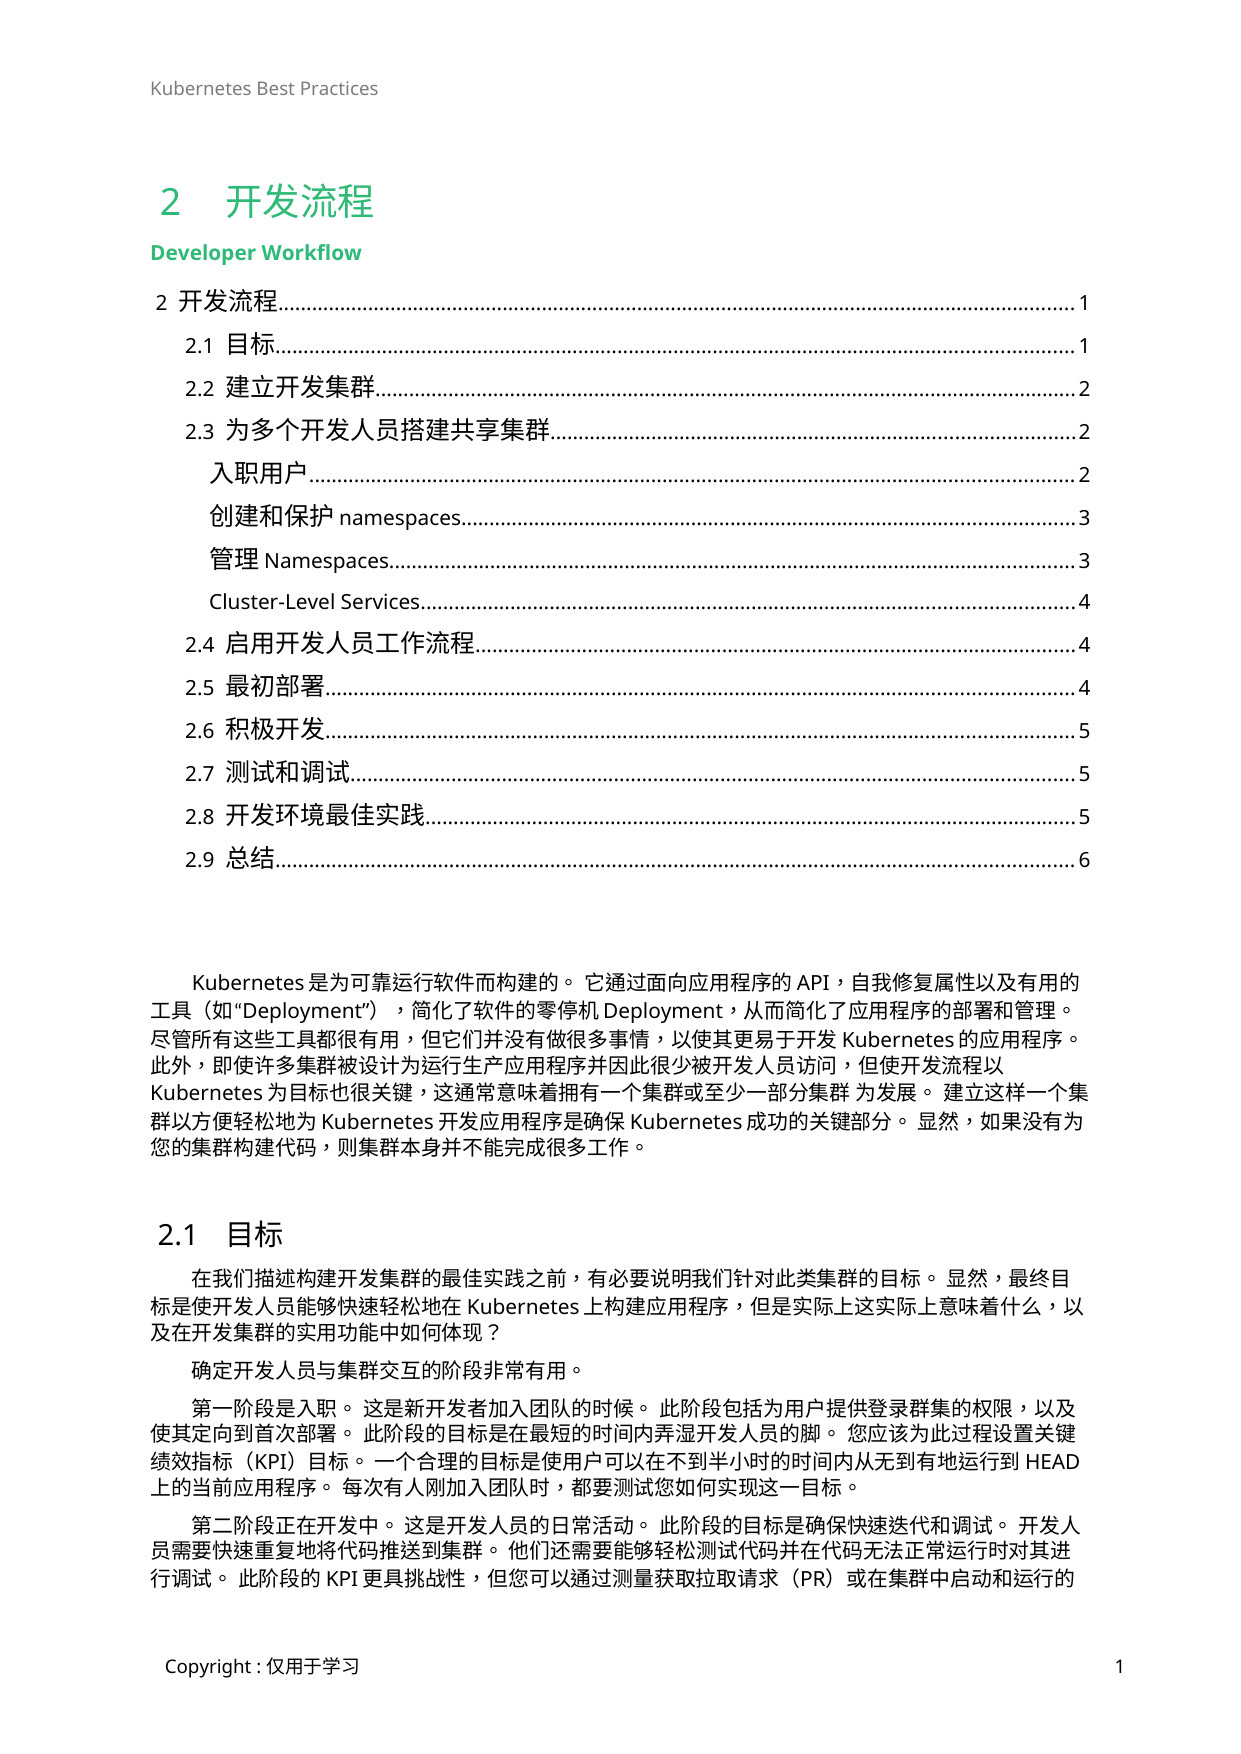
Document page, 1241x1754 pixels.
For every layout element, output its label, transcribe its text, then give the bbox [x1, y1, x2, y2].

text 2.5 最初部署 4 [179, 671, 1090, 701]
text 创建和保护namespaces 3 [209, 501, 1090, 531]
text 管理Namespaces 3 [209, 544, 1090, 574]
text 第一阶段是入职。 这是新开发者加入团队的时候。 此阶段包括为用户提供登录群集的权限，以及使其定向到首次部署。 此阶段的目标是在最短的时间内弄湿开发人员的脚。 您应该为此过程设置关键绩效指标（KPI）目标。 一个合理的目标是使用户可以在不到半小时的时间内从无到有地运行到HEAD上的当前应用程序。 每次有人刚加入团队时，都要测试您如何实现这一目标。 [150, 1396, 1090, 1501]
text Cluster-Level Services 4 [209, 587, 1090, 615]
subtitle 目标 [150, 1214, 1090, 1254]
text 2.8 开发环境最佳实践 5 [179, 800, 1090, 830]
text 2.6 积极开发 5 [179, 714, 1090, 744]
text Developer Workflow [150, 238, 1090, 267]
text 2.2 建立开发集群 2 [179, 372, 1090, 402]
text 第二阶段正在开发中。 这是开发人员的日常活动。 此阶段的目标是确保快速迭代和调试。 开发人员需要快速重复地将代码推送到集群。 他们还需要能够轻松测试代码并在代码无法正常运行时对其进行调试。 此阶段的KPI更具挑战性，但您可以通过测量获取拉取请求（PR）或在集群中启动和运行的 [150, 1513, 1090, 1593]
text 入职用户 2 [209, 458, 1090, 488]
text 2.9 总结 6 [179, 843, 1090, 873]
text 确定开发人员与集群交互的阶段非常有用。 [150, 1358, 1090, 1384]
text 2.3 为多个开发人员搭建共享集群 2 [179, 415, 1090, 445]
text Kubernetes是为可靠运行软件而构建的。 它通过面向应用程序的API，自我修复属性以及有用的工具（如“Deployment”），简化了软件的零停机Deployment，从而简化了应用程序的部署和管理。 尽管所有这些工具都很有用，但它们并没有做很多事情，以使其更易于开发Kubernetes的应用程序。 此外，即使许多集群被设计为运行生产应用程序并因此很少被开发人员访问，但使开发流程以Kubernetes为目标也很关键，这通常意味着拥有一个集群或至少一部分集群 为发展。 建立这样一个集群以方便轻松地为Kubernetes开发应用程序是确保Kubernetes成功的关键部分。 显然，如果没有为您的集群构建代码，则集群本身并不能完成很多工作。 [150, 968, 1090, 1161]
text 2.1 目标 1 [179, 329, 1090, 359]
subtitle 开发流程 [150, 175, 1090, 226]
text 2 开发流程 1 [150, 286, 1090, 316]
text 2.7 测试和调试 5 [179, 757, 1090, 787]
text 在我们描述构建开发集群的最佳实践之前，有必要说明我们针对此类集群的目标。 显然，最终目标是使开发人员能够快速轻松地在Kubernetes上构建应用程序，但是实际上这实际上意味着什么，以及在开发集群的实用功能中如何体现？ [150, 1266, 1090, 1346]
text 2.4 启用开发人员工作流程 4 [179, 628, 1090, 658]
